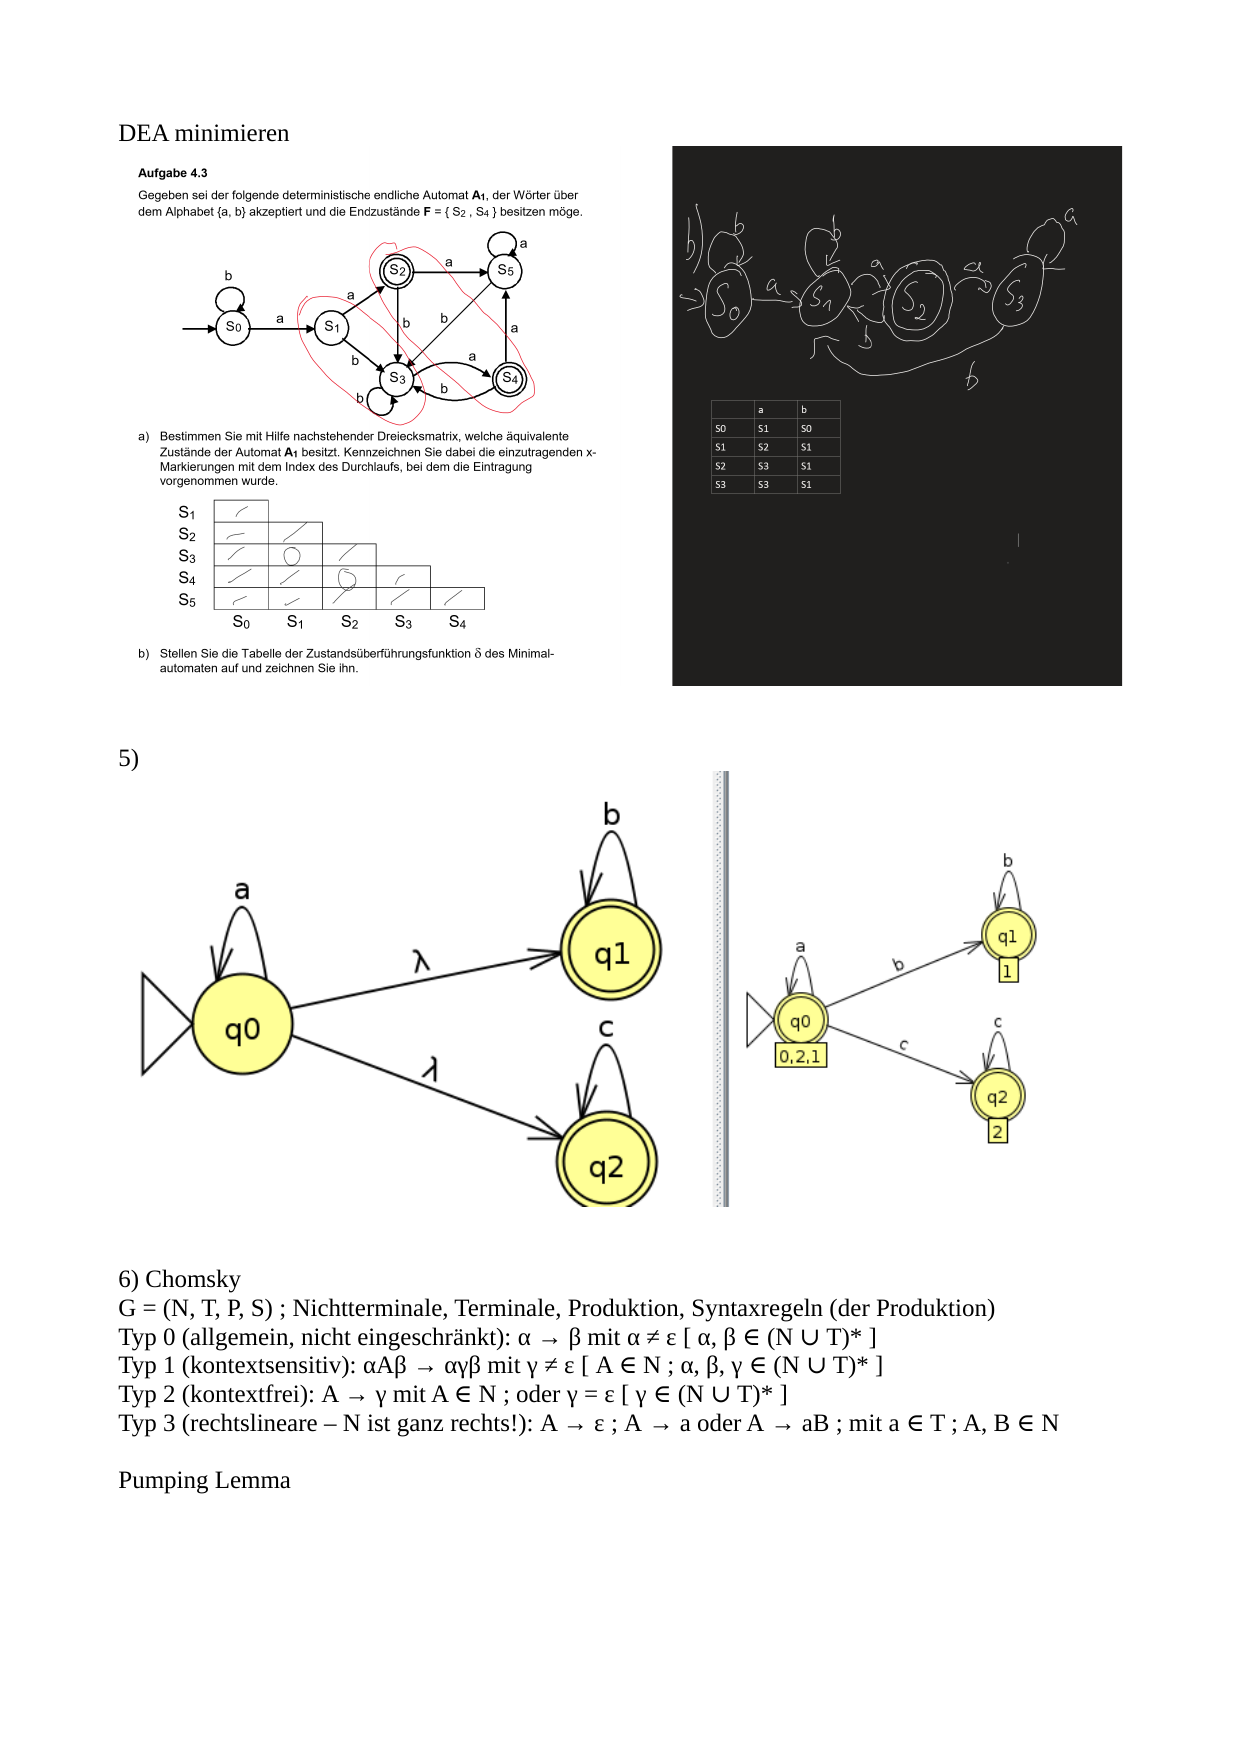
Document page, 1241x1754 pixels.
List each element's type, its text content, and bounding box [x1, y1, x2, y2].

text Typ 0 (allgemein, nicht eingeschränkt): α → β mit α ≠ ε [ α, β ∈ (N ∪ T)* ] [118, 1322, 1122, 1350]
text G = (N, T, P, S) ; Nichtterminale, Terminale, Produktion, Syntaxregeln (der Produktion) [118, 1293, 1122, 1322]
text DEA minimieren [118, 118, 1122, 146]
picture [118, 146, 1123, 686]
text Typ 1 (kontextsensitiv): αAβ → αγβ mit γ ≠ ε [ A ∈ N ; α, β, γ ∈ (N ∪ T)* ] [118, 1350, 1122, 1379]
text 5) [118, 743, 1122, 771]
text Typ 3 (rechtslineare – N ist ganz rechts!): A → ε ; A → a oder A → aB ; mit a ∈ T ; A, B ∈ N [118, 1408, 1122, 1437]
text 6) Chomsky [118, 1264, 1122, 1293]
picture [118, 771, 1123, 1207]
text Pumping Lemma [118, 1465, 1122, 1494]
text Typ 2 (kontextfrei): A → γ mit A ∈ N ; oder γ = ε [ γ ∈ (N ∪ T)* ] [118, 1379, 1122, 1408]
